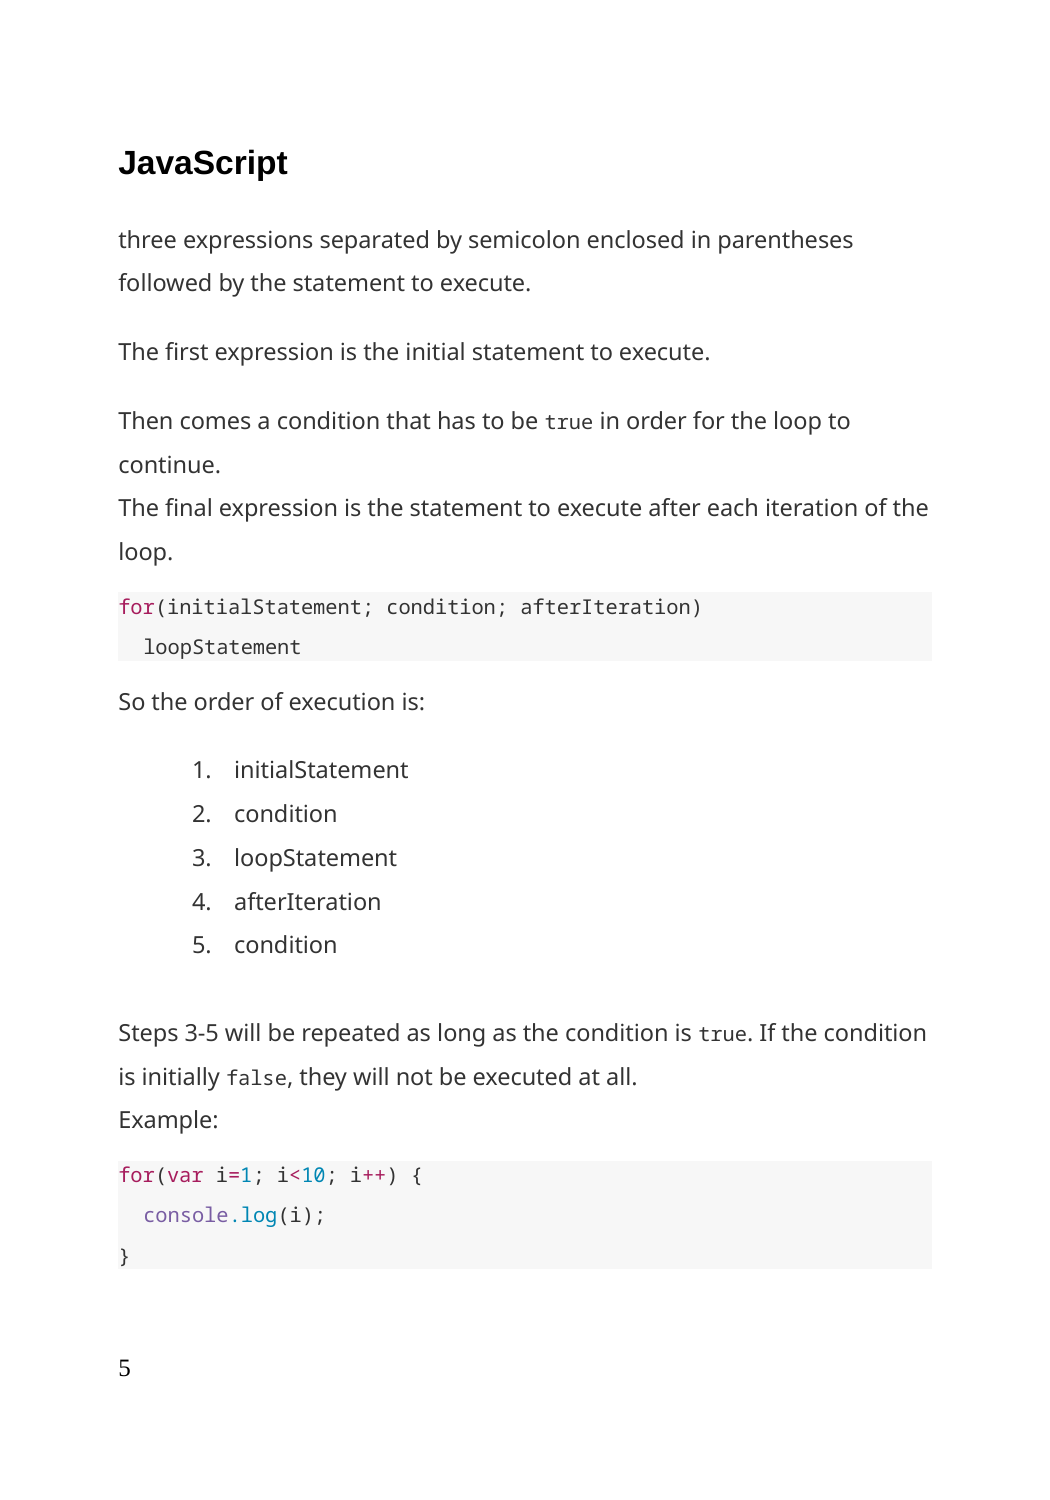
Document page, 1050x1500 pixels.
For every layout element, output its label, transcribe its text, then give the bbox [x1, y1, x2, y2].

text Example: [118, 1092, 932, 1136]
list initialStatement [118, 742, 932, 786]
text for(var i=1; i<10; i++) { [118, 1161, 932, 1188]
text The final expression is the statement to execute after each iteration of the loop. [118, 480, 932, 567]
list condition [118, 917, 932, 961]
text Steps 3-5 will be repeated as long as the condition is true. If the condition is initially false, they will not be executed at all. [118, 1004, 932, 1092]
list condition [118, 786, 932, 829]
text for(initialStatement; condition; afterIteration) [118, 592, 932, 620]
text Then comes a condition that has to be true in order for the loop to continue. [118, 392, 932, 480]
text } [118, 1241, 932, 1269]
text loopStatement [118, 633, 932, 661]
text The first expression is the initial statement to execute. [118, 324, 932, 367]
text So the order of execution is: [118, 673, 932, 717]
text console.log(i); [118, 1201, 932, 1229]
text three expressions separated by semicolon enclosed in parentheses followed by the statement to execute. [118, 211, 932, 299]
list afterIteration [118, 873, 932, 917]
list loopStatement [118, 829, 932, 873]
